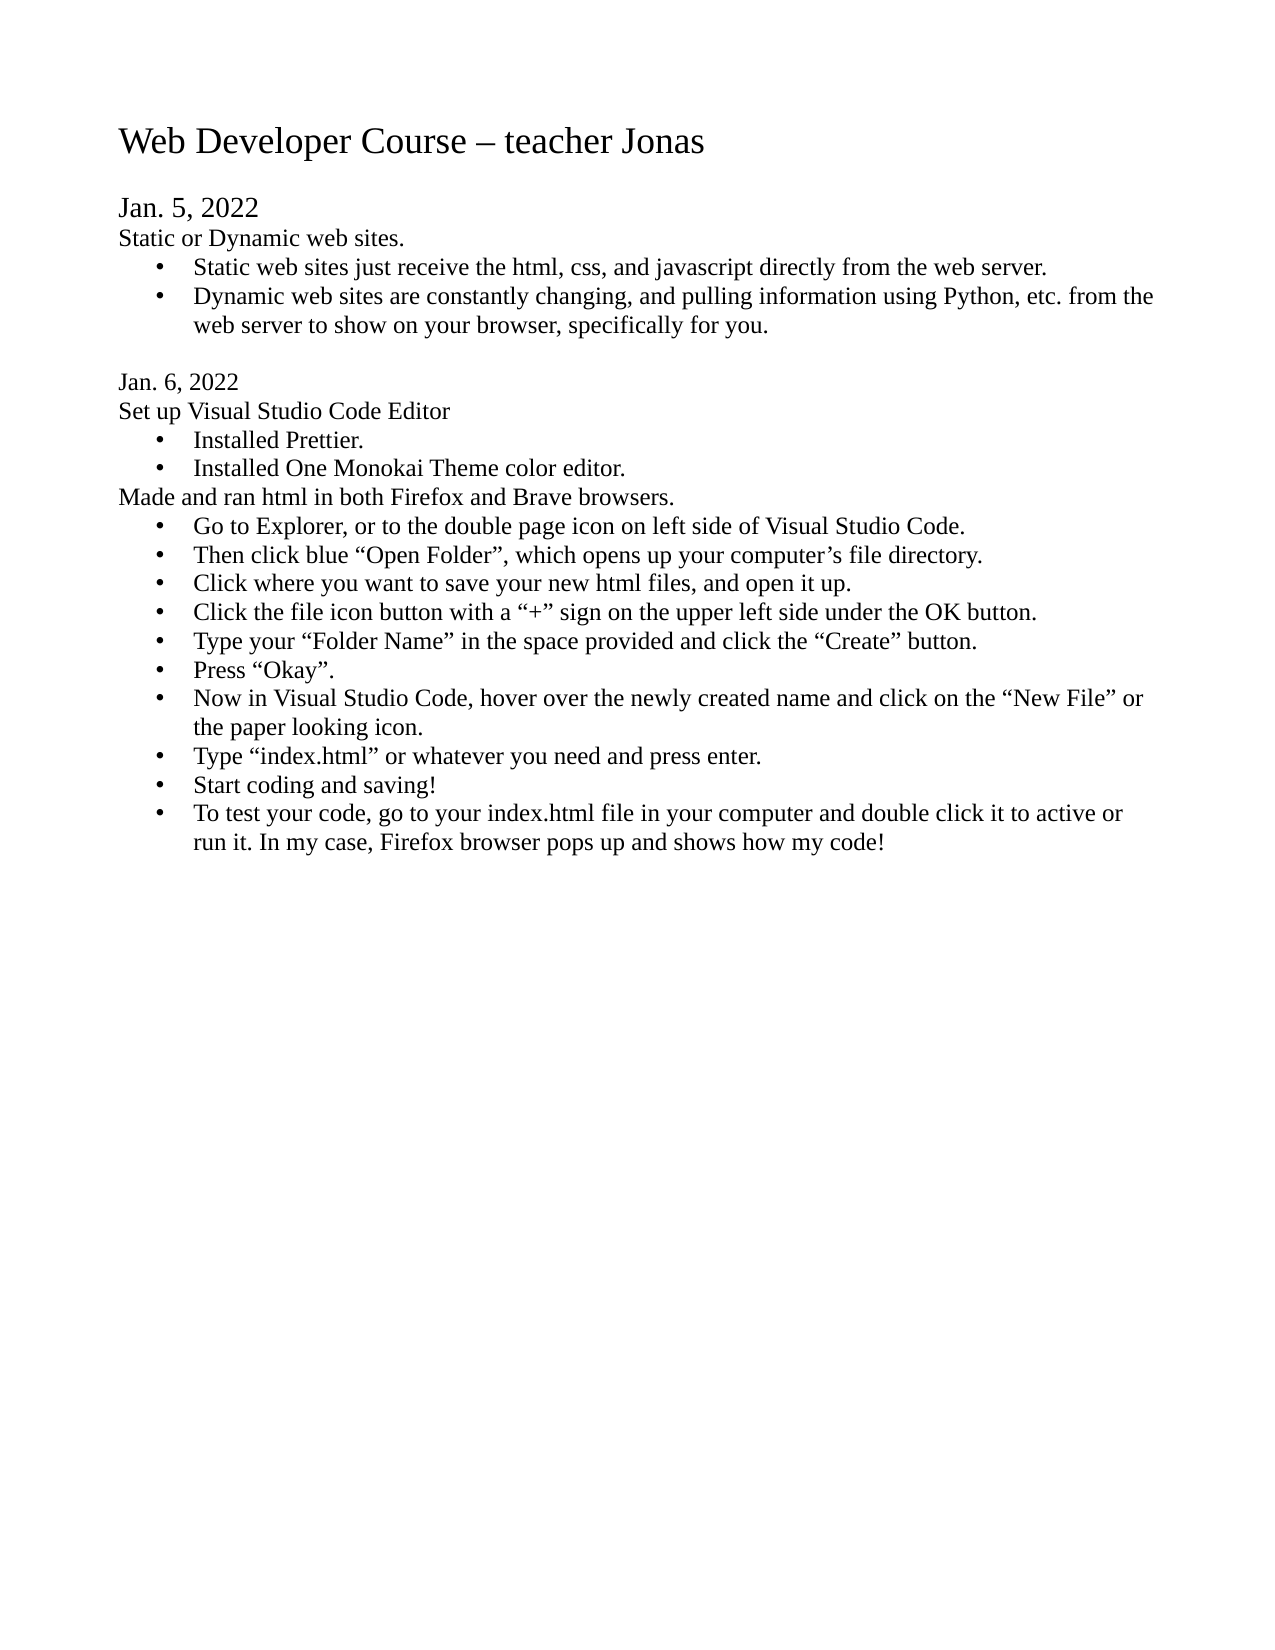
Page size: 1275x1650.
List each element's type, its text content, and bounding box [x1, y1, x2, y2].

list Installed Prettier. [156, 425, 1157, 453]
text Static or Dynamic web sites. [118, 223, 1157, 252]
list Type your “Folder Name” in the space provided and click the “Create” button. [156, 626, 1157, 655]
list Start coding and saving! [156, 770, 1157, 798]
text Web Developer Course – teacher Jonas [118, 118, 1157, 161]
list Installed One Monokai Theme color editor. [156, 453, 1157, 482]
list Static web sites just receive the html, css, and javascript directly from the web server. [156, 252, 1157, 281]
list To test your code, go to your index.html file in your computer and double click it to active or run it. In my case, Firefox browser pops up and shows how my code! [156, 798, 1157, 856]
list Click where you want to save your new html files, and open it up. [156, 568, 1157, 597]
list Type “index.html” or whatever you need and press enter. [156, 741, 1157, 770]
list Press “Okay”. [156, 655, 1157, 683]
list Click the file icon button with a “+” sign on the upper left side under the OK button. [156, 597, 1157, 626]
list Now in Visual Studio Code, hover over the newly created name and click on the “New File” or the paper looking icon. [156, 683, 1157, 741]
list Then click blue “Open Folder”, which opens up your computer’s file directory. [156, 540, 1157, 568]
text Jan. 6, 2022 [118, 367, 1157, 396]
text Set up Visual Studio Code Editor [118, 396, 1157, 425]
text Jan. 5, 2022 [118, 190, 1157, 223]
list Go to Explorer, or to the double page icon on left side of Visual Studio Code. [156, 511, 1157, 540]
list Dynamic web sites are constantly changing, and pulling information using Python, etc. from the web server to show on your browser, specifically for you. [156, 281, 1157, 338]
text Made and ran html in both Firefox and Brave browsers. [118, 482, 1157, 511]
